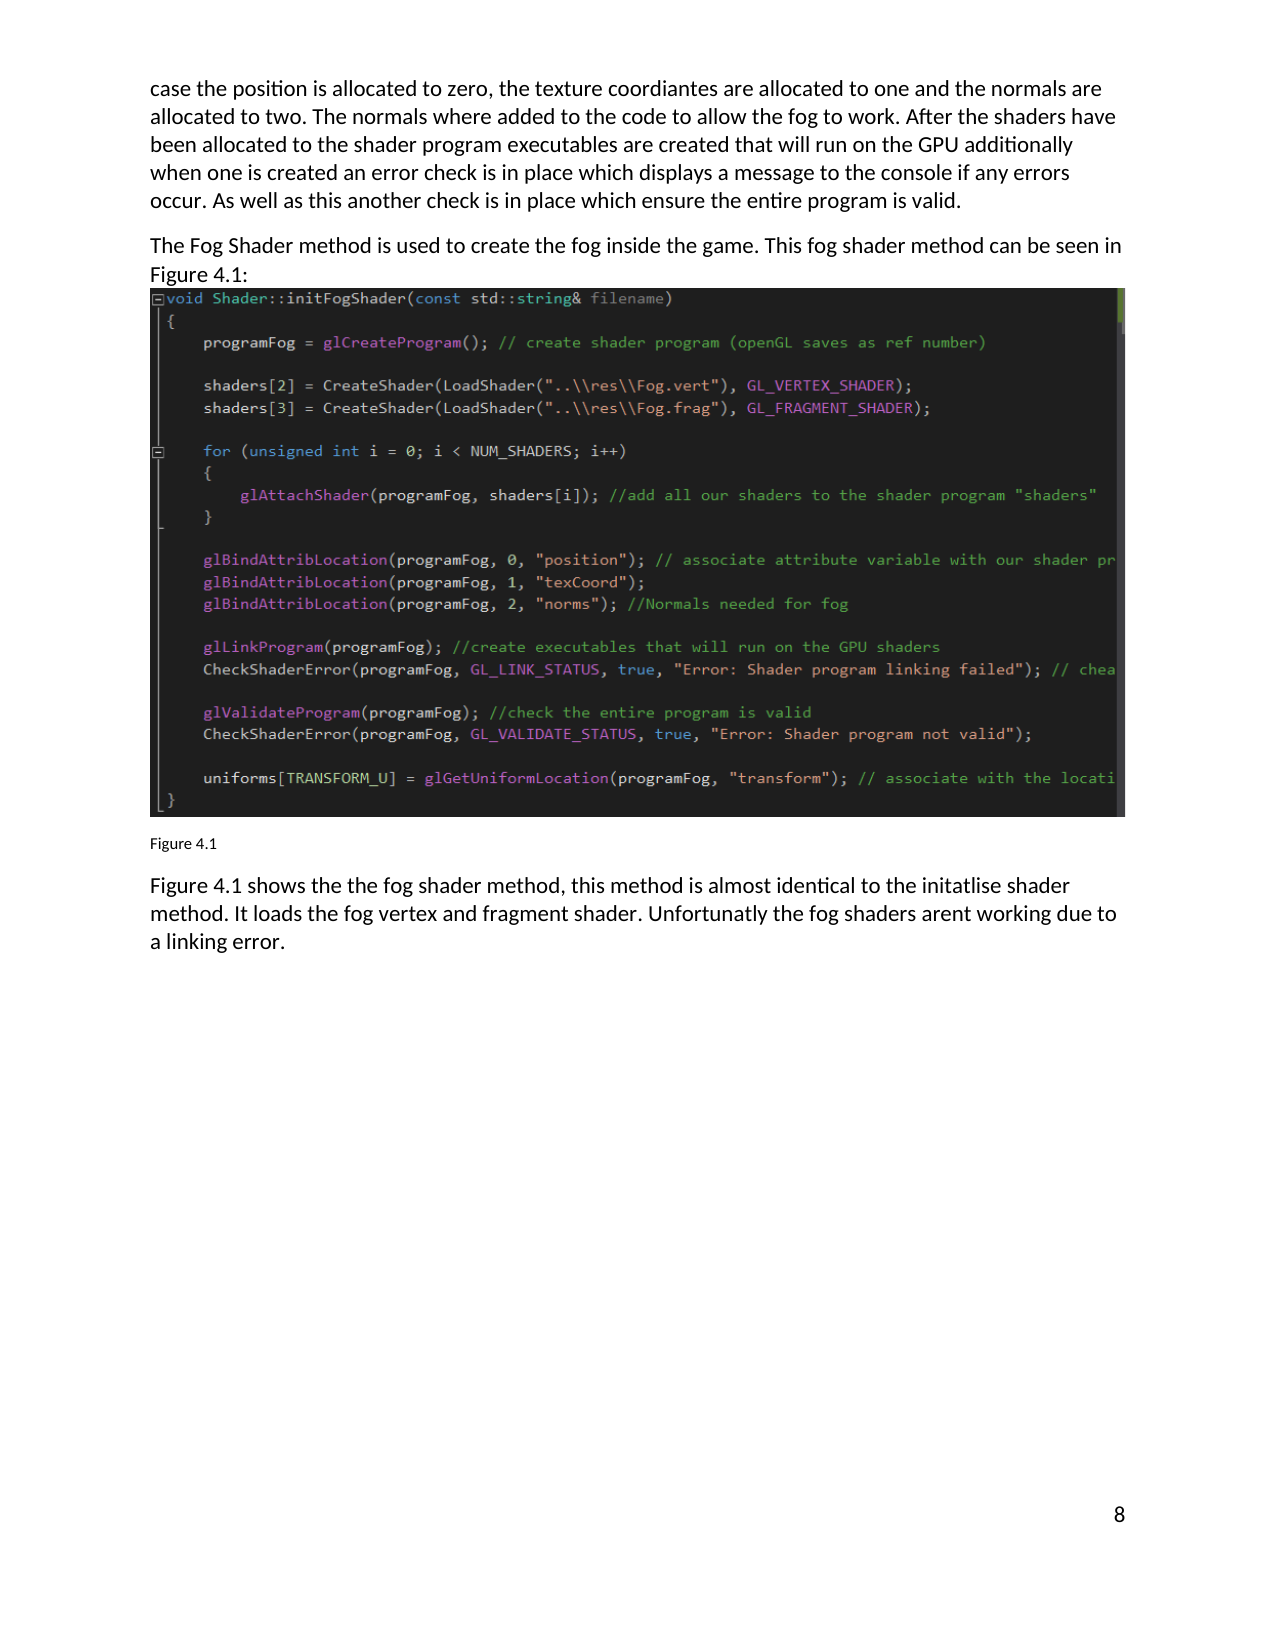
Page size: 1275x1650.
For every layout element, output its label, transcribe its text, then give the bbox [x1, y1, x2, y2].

text The Fog Shader method is used to create the fog inside the game. This fog shader method can be seen in Figure 4.1: [150, 232, 1125, 288]
text case the position is allocated to zero, the texture coordiantes are allocated to one and the normals are allocated to two. The normals where added to the code to allow the fog to work. After the shaders have been allocated to the shader program executables are created that will run on the GPU additionally when one is created an error check is in place which displays a message to the console if any errors occur. As well as this another check is in place which ensure the entire program is valid. [150, 74, 1125, 215]
text Figure 4.1 shows the the fog shader method, this method is almost identical to the initatlise shader method. It loads the fog vertex and fragment shader. Unfortunatly the fog shaders arent working due to a linking error. [150, 871, 1125, 955]
text Figure 4.1 [150, 834, 1125, 854]
